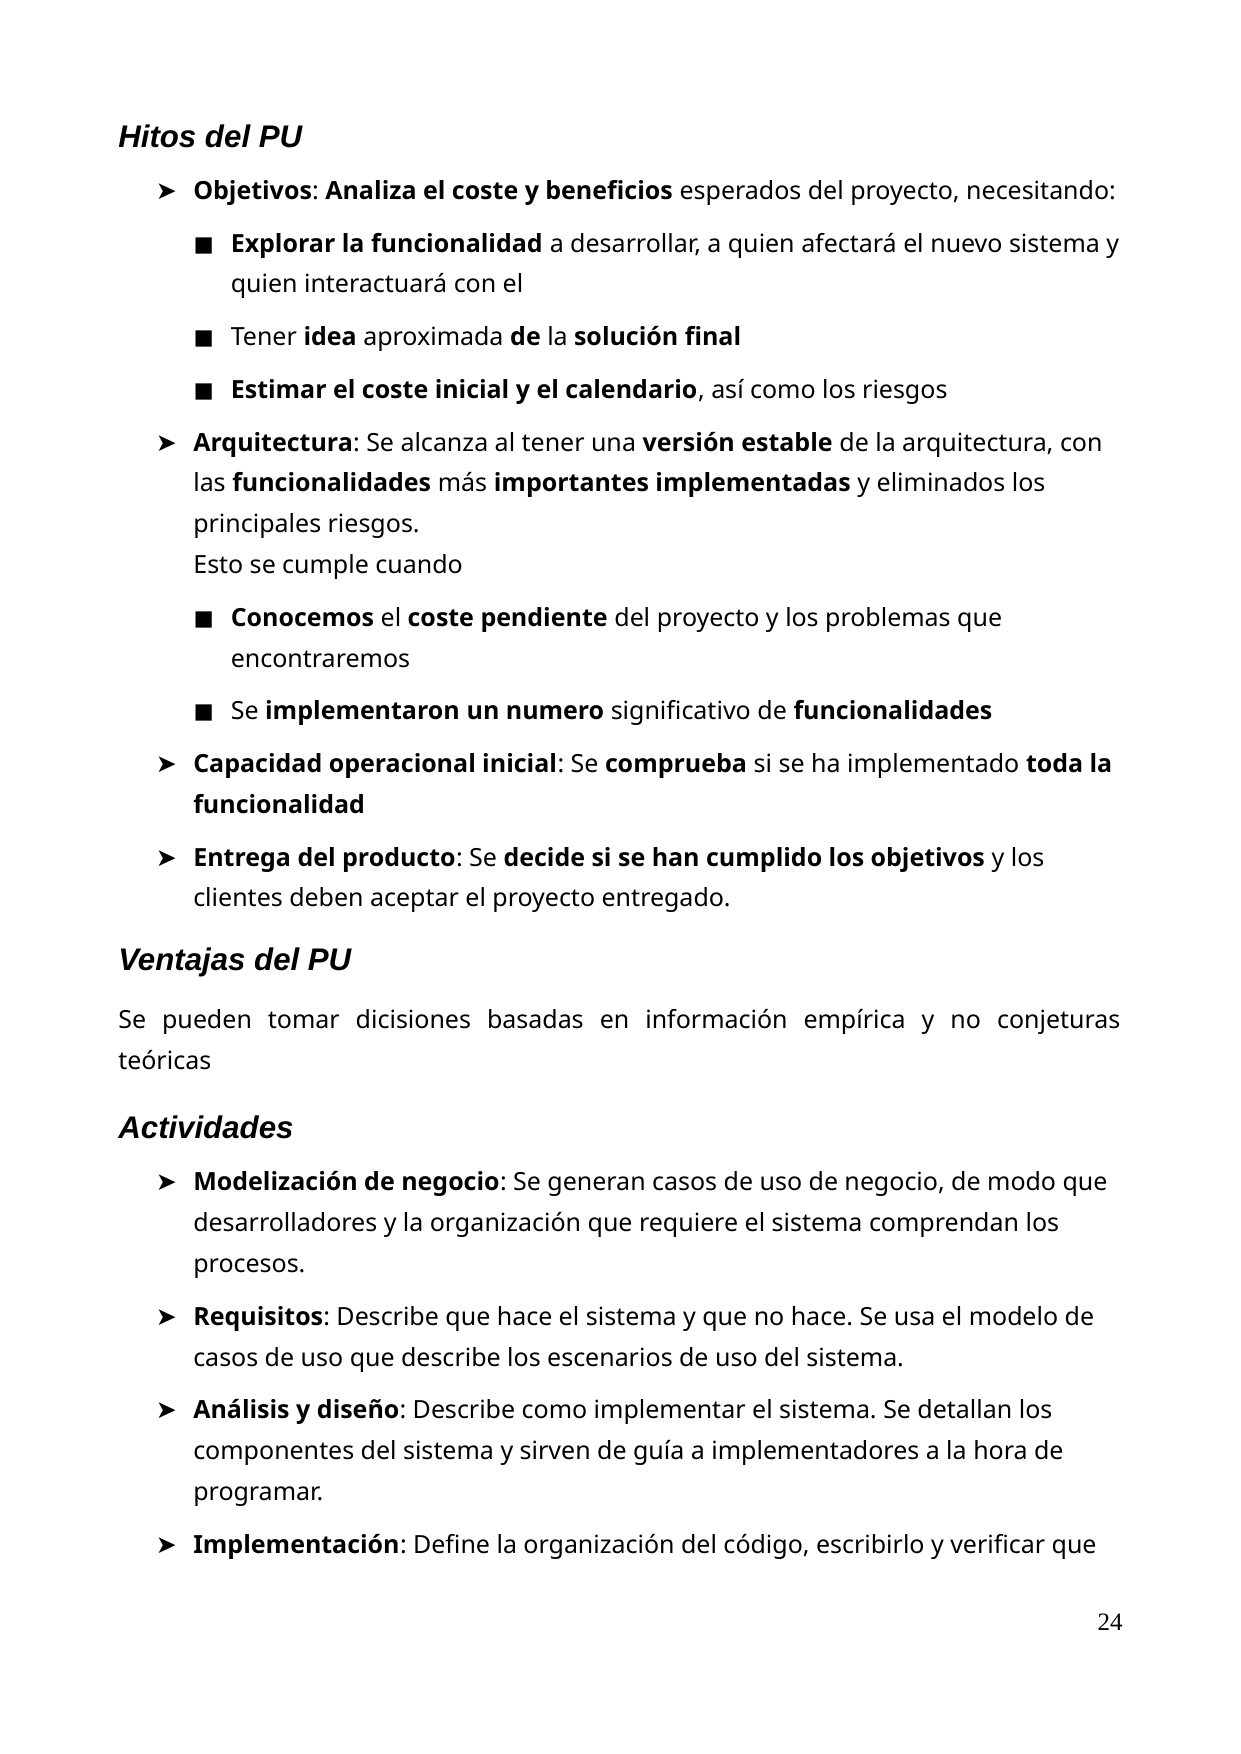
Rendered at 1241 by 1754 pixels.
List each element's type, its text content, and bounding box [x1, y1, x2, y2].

subtitle Actividades [118, 1109, 1122, 1146]
list Explorar la funcionalidad a desarrollar, a quien afectará el nuevo sistema y quien interactuará con el [193, 225, 1122, 300]
list Análisis y diseño: Describe como implementar el sistema. Se detallan los componentes del sistema y sirven de guía a implementadores a la hora de programar. [156, 1392, 1122, 1508]
subtitle Hitos del PU [118, 118, 1122, 154]
subtitle Ventajas del PU [118, 941, 1122, 977]
list Capacidad operacional inicial: Se comprueba si se ha implementado toda la funcionalidad [156, 746, 1122, 821]
list Requisitos: Describe que hace el sistema y que no hace. Se usa el modelo de casos de uso que describe los escenarios de uso del sistema. [156, 1298, 1122, 1373]
list Modelización de negocio: Se generan casos de uso de negocio, de modo que desarrolladores y la organización que requiere el sistema comprendan los procesos. [156, 1164, 1122, 1280]
list Conocemos el coste pendiente del proyecto y los problemas que encontraremos [193, 599, 1122, 674]
list Objetivos: Analiza el coste y beneficios esperados del proyecto, necesitando: [156, 172, 1122, 207]
list Entrega del producto: Se decide si se han cumplido los objetivos y los clientes deben aceptar el proyecto entregado. [156, 839, 1122, 914]
list Implementación: Define la organización del código, escribirlo y verificar que [156, 1526, 1122, 1560]
list Arquitectura: Se alcanza al tener una versión estable de la arquitectura, con las funcionalidades más importantes implementadas y eliminados los principales riesgos. Esto se cumple cuando [156, 424, 1122, 581]
list Se implementaron un numero significativo de funcionalidades [193, 693, 1122, 727]
text Se pueden tomar dicisiones basadas en información empírica y no conjeturas teóricas [118, 1002, 1122, 1076]
list Estimar el coste inicial y el calendario, así como los riesgos [193, 371, 1122, 406]
list Tener idea aproximada de la solución final [193, 319, 1122, 353]
